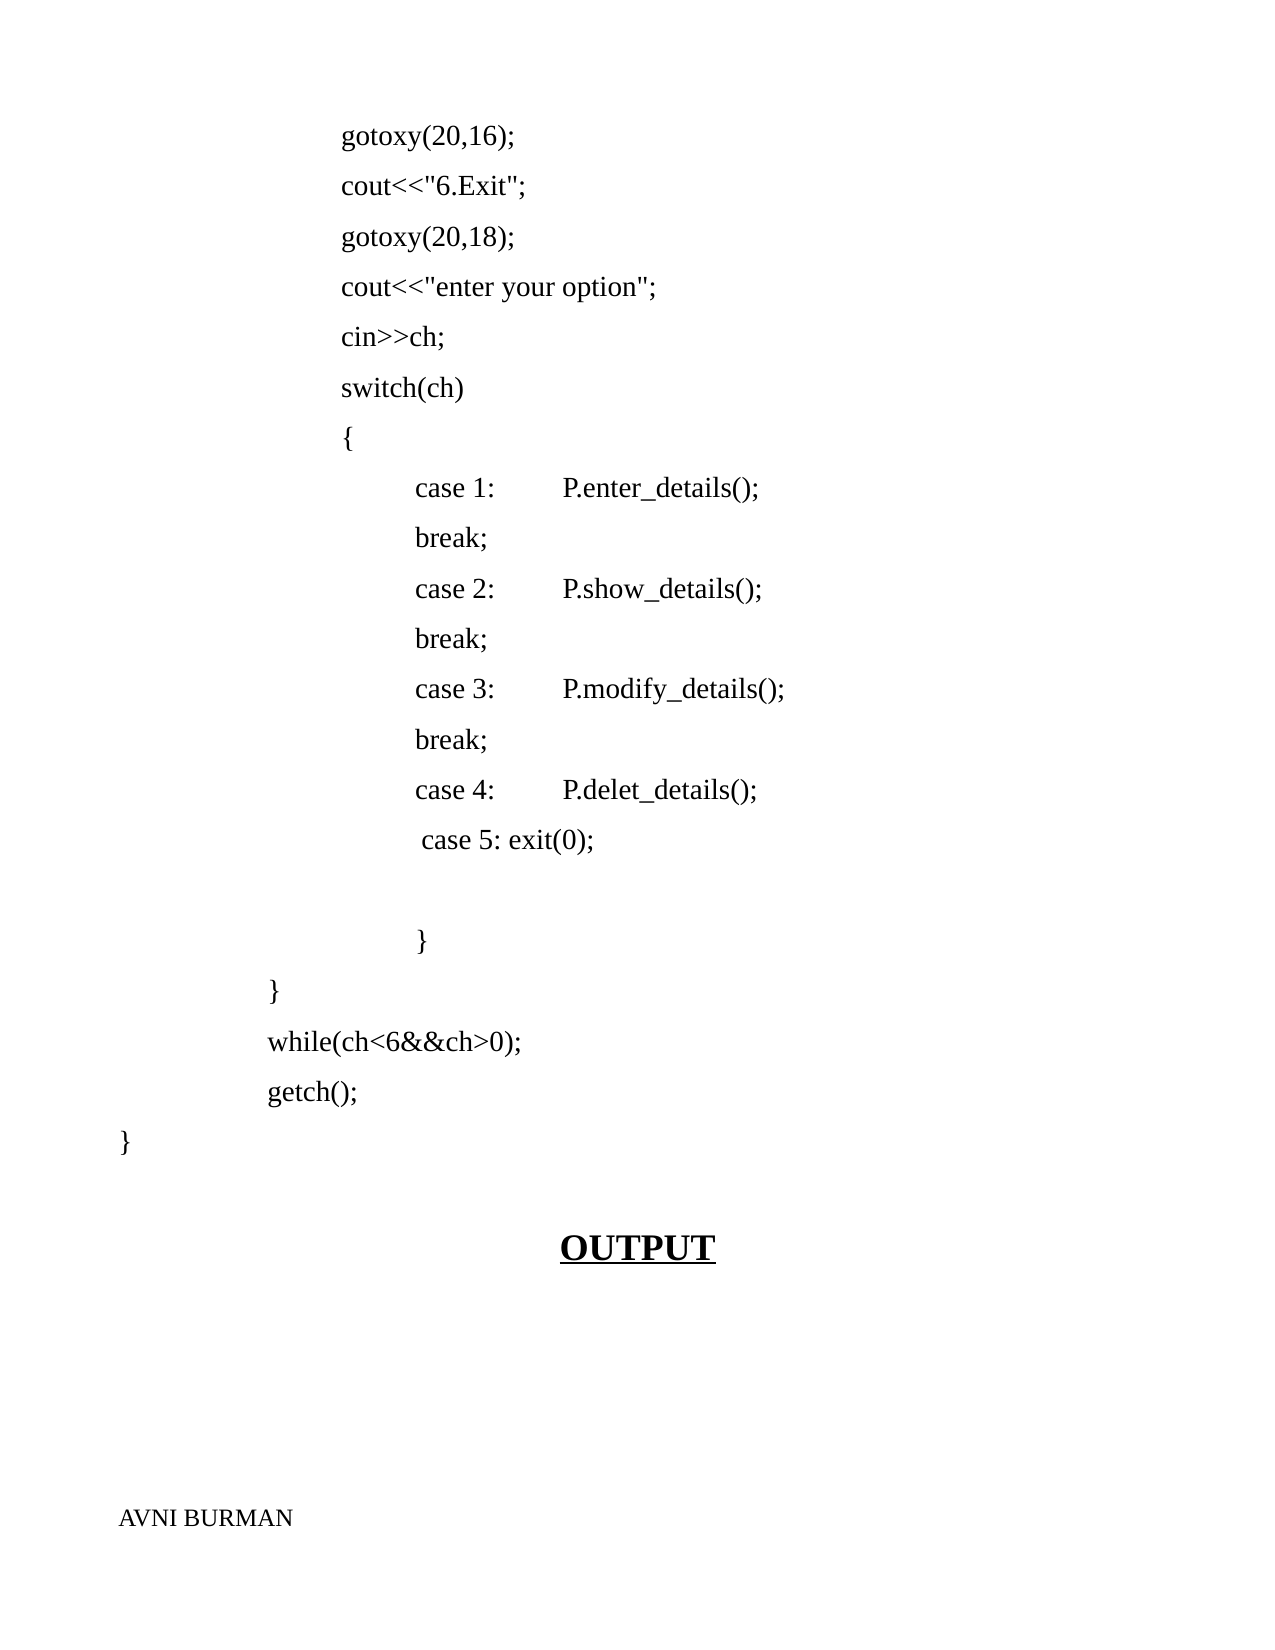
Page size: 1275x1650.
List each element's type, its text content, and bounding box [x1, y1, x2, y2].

list break; [193, 722, 1157, 755]
list } [118, 1124, 1157, 1158]
list case 3: P.modify_details(); [193, 672, 1157, 705]
list while(ch<6&&ch>0); [193, 1024, 1157, 1057]
list case 1: P.enter_details(); [193, 470, 1157, 504]
list } [193, 923, 1157, 957]
list switch(ch) [193, 370, 1157, 403]
list cout<<"6.Exit"; [193, 168, 1157, 202]
list cin>>ch; [193, 319, 1157, 353]
list cout<<"enter your option"; [193, 269, 1157, 303]
list getch(); [193, 1074, 1157, 1108]
list break; [193, 621, 1157, 655]
list gotoxy(20,16); [193, 118, 1157, 152]
list } [193, 973, 1157, 1007]
list OUTPUT [118, 1225, 1157, 1268]
list break; [193, 521, 1157, 554]
list case 2: P.show_details(); [193, 571, 1157, 604]
list gotoxy(20,18); [193, 219, 1157, 252]
list { [193, 420, 1157, 453]
list case 4: P.delet_details(); [193, 772, 1157, 806]
list case 5: exit(0); [193, 822, 1157, 856]
